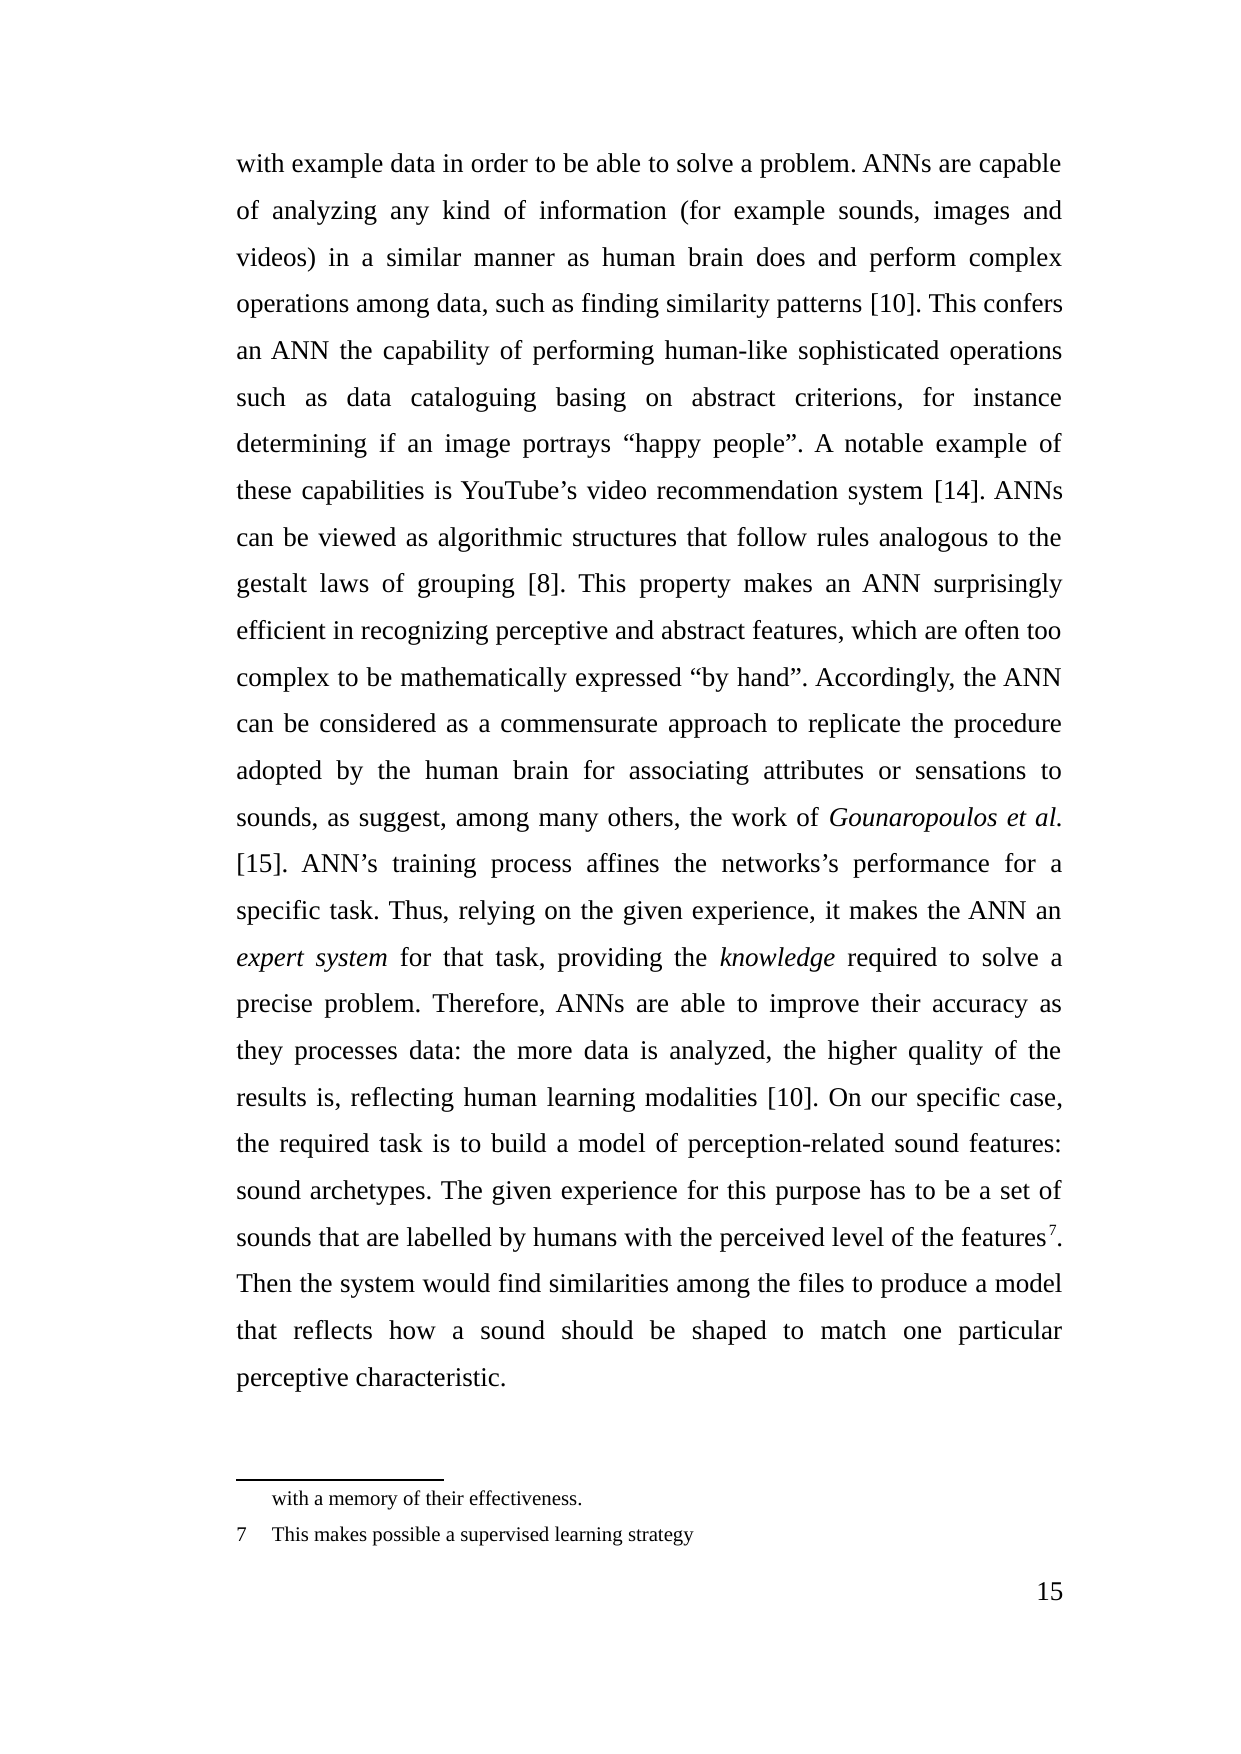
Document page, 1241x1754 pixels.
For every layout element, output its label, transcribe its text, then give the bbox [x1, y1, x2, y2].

text with example data in order to be able to solve a problem. ANNs are capable of analyzing any kind of information (for example sounds, images and videos) in a similar manner as human brain does and perform complex operations among data, such as finding similarity patterns [10]. This confers an ANN the capability of performing human-like sophisticated operations such as data cataloguing basing on abstract criterions, for instance determining if an image portrays “happy people”. A notable example of these capabilities is YouTube’s video recommendation system [14]. ANNs can be viewed as algorithmic structures that follow rules analogous to the gestalt laws of grouping [8]. This property makes an ANN surprisingly efficient in recognizing perceptive and abstract features, which are often too complex to be mathematically expressed “by hand”. Accordingly, the ANN can be considered as a commensurate approach to replicate the procedure adopted by the human brain for associating attributes or sensations to sounds, as suggest, among many others, the work of Gounaropoulos et al. [15]. ANN’s training process affines the networks’s performance for a specific task. Thus, relying on the given experience, it makes the ANN an expert system for that task, providing the knowledge required to solve a precise problem. Therefore, ANNs are able to improve their accuracy as they processes data: the more data is analyzed, the higher quality of the results is, reflecting human learning modalities [10]. On our specific case, the required task is to build a model of perception-related sound features: sound archetypes. The given experience for this purpose has to be a set of sounds that are labelled by humans with the perceived level of the features. Then the system would find similarities among the files to produce a model that reflects how a sound should be shaped to match one particular perceptive characteristic. [236, 148, 1063, 1392]
text with a memory of their effectiveness. [236, 1486, 1063, 1510]
text This makes possible a supervised learning strategy [236, 1522, 1063, 1546]
